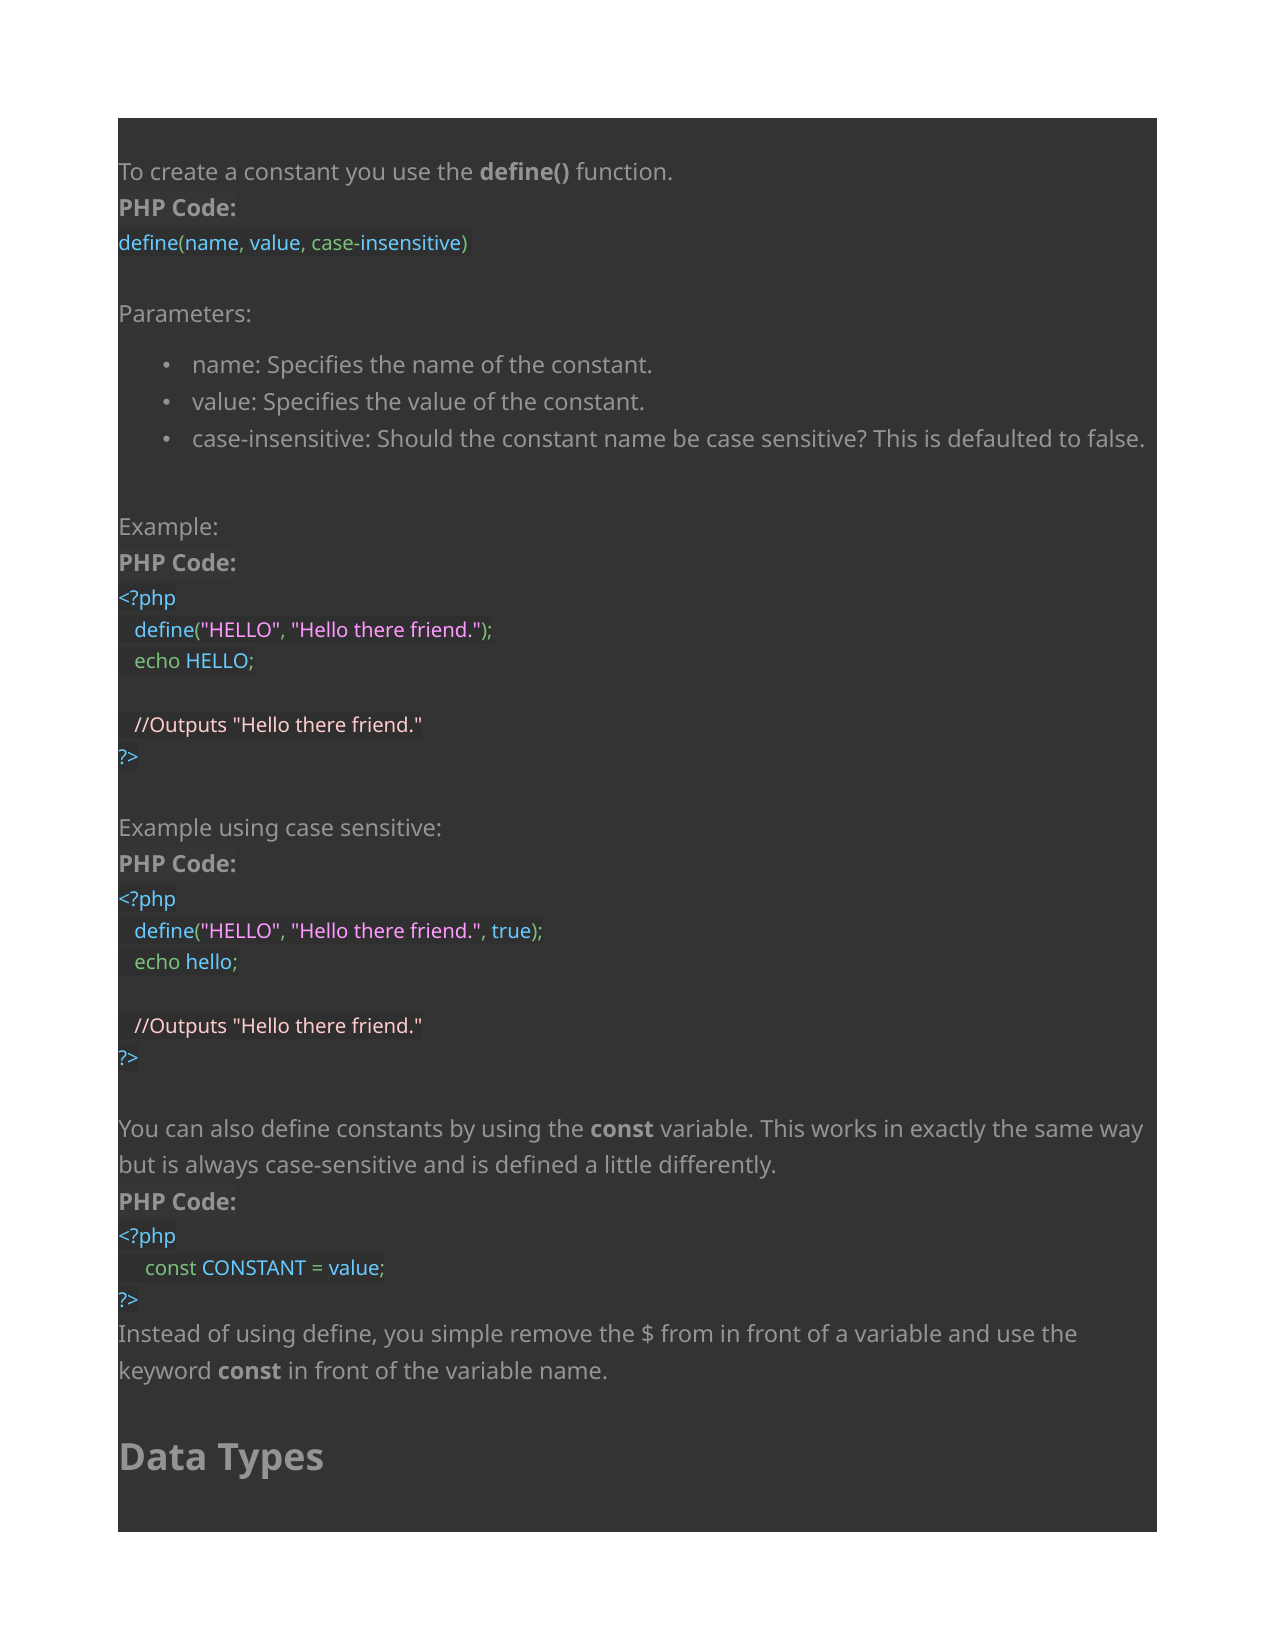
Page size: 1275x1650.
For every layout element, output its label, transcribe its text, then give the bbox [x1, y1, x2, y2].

text Instead of using define, you simple remove the $ from in front of a variable and use the keyword const in front of the variable name. Data Types [118, 1317, 1157, 1482]
text PHP Code: [118, 1185, 1157, 1217]
text You can also define constants by using the const variable. This works in exactly the same way but is always case-sensitive and is defined a little differently. [118, 1075, 1157, 1181]
text PHP Code: [118, 192, 1157, 224]
list case-insensitive: Should the constant name be case sensitive? This is defaulted to false. [162, 422, 1157, 454]
text Parameters: [118, 260, 1157, 329]
text <?php const CONSTANT = value; ?> [118, 1222, 1157, 1313]
text <?php define("HELLO", "Hello there friend."); echo HELLO; //Outputs "Hello there friend." ?> [118, 583, 1157, 770]
text <?php define("HELLO", "Hello there friend.", true); echo hello; //Outputs "Hello there friend." ?> [118, 884, 1157, 1071]
text define(name, value, case-insensitive) [118, 228, 1157, 256]
list value: Specifies the value of the constant. [162, 385, 1157, 417]
text To create a constant you use the define() function. [118, 118, 1157, 187]
text PHP Code: [118, 848, 1157, 880]
text Example: [118, 473, 1157, 542]
list name: Specifies the name of the constant. [162, 348, 1157, 380]
text PHP Code: [118, 547, 1157, 579]
text Example using case sensitive: [118, 774, 1157, 843]
